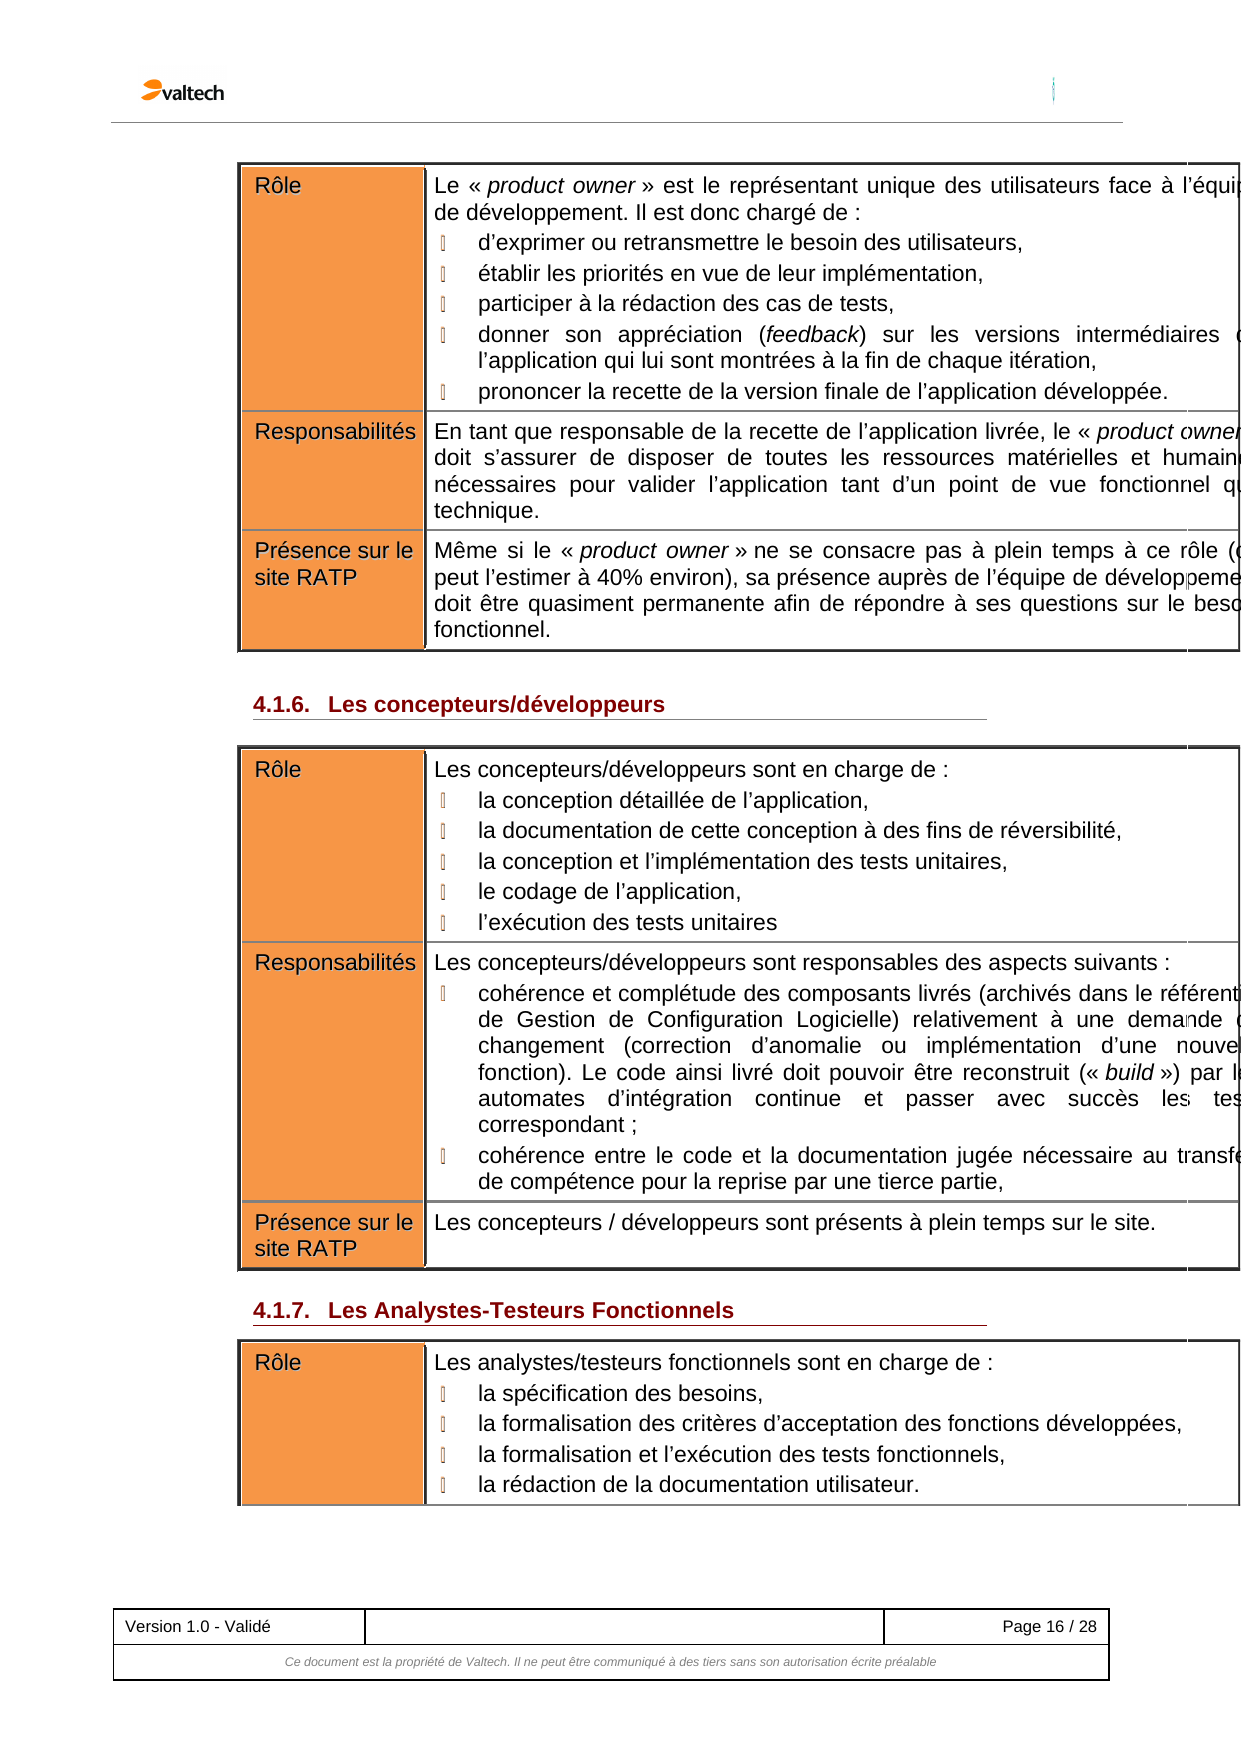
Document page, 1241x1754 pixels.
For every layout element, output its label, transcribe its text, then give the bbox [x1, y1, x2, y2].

table_cell Présence sur le site RATP [242, 1203, 425, 1267]
table_header Le « product owner » est le représentant unique des utilisateurs face à l’équipe de développement. Il est donc chargé de : d’exprimer ou retransmettre le besoin des utilisateurs, établir les priorités en vue de leur implémentation, participer à la rédaction des cas de tests, donner son appréciation (feedback) sur les versions intermédiaires de l’application qui lui sont montrées à la fin de chaque itération, prononcer la recette de la version finale de l’application développée. [1188, 167, 1238, 410]
table_header Rôle [242, 1342, 425, 1504]
table_cell Les concepteurs/développeurs sont responsables des aspects suivants : cohérence et complétude des composants livrés (archivés dans le référentiel de Gestion de Configuration Logicielle) relativement à une demande de changement (correction d’anomalie ou implémentation d’une nouvelle fonction). Le code ainsi livré doit pouvoir être reconstruit (« build ») par les automates d’intégration continue et passer avec succès les tests correspondant ; cohérence entre le code et la documentation jugée nécessaire au transfert de compétence pour la reprise par une tierce partie, [1188, 943, 1238, 1200]
table_cell Responsabilités [242, 943, 423, 1200]
table_header Les analystes/testeurs fonctionnels sont en charge de : la spécification des besoins, la formalisation des critères d’acceptation des fonctions développées, la formalisation et l’exécution des tests fonctionnels, la rédaction de la documentation utilisateur. [425, 1343, 1187, 1504]
table_cell Même si le « product owner » ne se consacre pas à plein temps à ce rôle (on peut l’estimer à 40% environ), sa présence auprès de l’équipe de développement doit être quasiment permanente afin de répondre à ses questions sur le besoin fonctionnel. [425, 531, 1187, 649]
table_header Rôle [242, 165, 425, 410]
table_cell En tant que responsable de la recette de l’application livrée, le « product owner » doit s’assurer de disposer de toutes les ressources matérielles et humaines nécessaires pour valider l’application tant d’un point de vue fonctionnel que technique. [427, 412, 1187, 529]
table_header Le « product owner » est le représentant unique des utilisateurs face à l’équipe de développement. Il est donc chargé de : d’exprimer ou retransmettre le besoin des utilisateurs, établir les priorités en vue de leur implémentation, participer à la rédaction des cas de tests, donner son appréciation (feedback) sur les versions intermédiaires de l’application qui lui sont montrées à la fin de chaque itération, prononcer la recette de la version finale de l’application développée. [425, 166, 1187, 410]
table_cell Même si le « product owner » ne se consacre pas à plein temps à ce rôle (on peut l’estimer à 40% environ), sa présence auprès de l’équipe de développement doit être quasiment permanente afin de répondre à ses questions sur le besoin fonctionnel. [1188, 531, 1238, 649]
picture [138, 65, 227, 104]
table_cell Présence sur le site RATP [242, 531, 425, 649]
table_cell Les concepteurs / développeurs sont présents à plein temps sur le site. [425, 1203, 1187, 1267]
table_cell En tant que responsable de la recette de l’application livrée, le « product owner » doit s’assurer de disposer de toutes les ressources matérielles et humaines nécessaires pour valider l’application tant d’un point de vue fonctionnel que technique. [1188, 412, 1238, 529]
table_header Les concepteurs/développeurs sont en charge de : la conception détaillée de l’application, la documentation de cette conception à des fins de réversibilité, la conception et l’implémentation des tests unitaires, le codage de l’application, l’exécution des tests unitaires [425, 750, 1187, 941]
table_cell [1188, 1203, 1238, 1267]
subtitle Les concepteurs/développeurs [253, 691, 987, 719]
table_header Rôle [242, 749, 425, 941]
table_cell Responsabilités [242, 412, 423, 529]
table_header [1188, 750, 1238, 941]
subtitle Les Analystes-Testeurs Fonctionnels [253, 1297, 987, 1325]
table_cell Les concepteurs/développeurs sont responsables des aspects suivants : cohérence et complétude des composants livrés (archivés dans le référentiel de Gestion de Configuration Logicielle) relativement à une demande de changement (correction d’anomalie ou implémentation d’une nouvelle fonction). Le code ainsi livré doit pouvoir être reconstruit (« build ») par les automates d’intégration continue et passer avec succès les tests correspondant ; cohérence entre le code et la documentation jugée nécessaire au transfert de compétence pour la reprise par une tierce partie, [427, 943, 1187, 1200]
table_header [1188, 1343, 1238, 1504]
